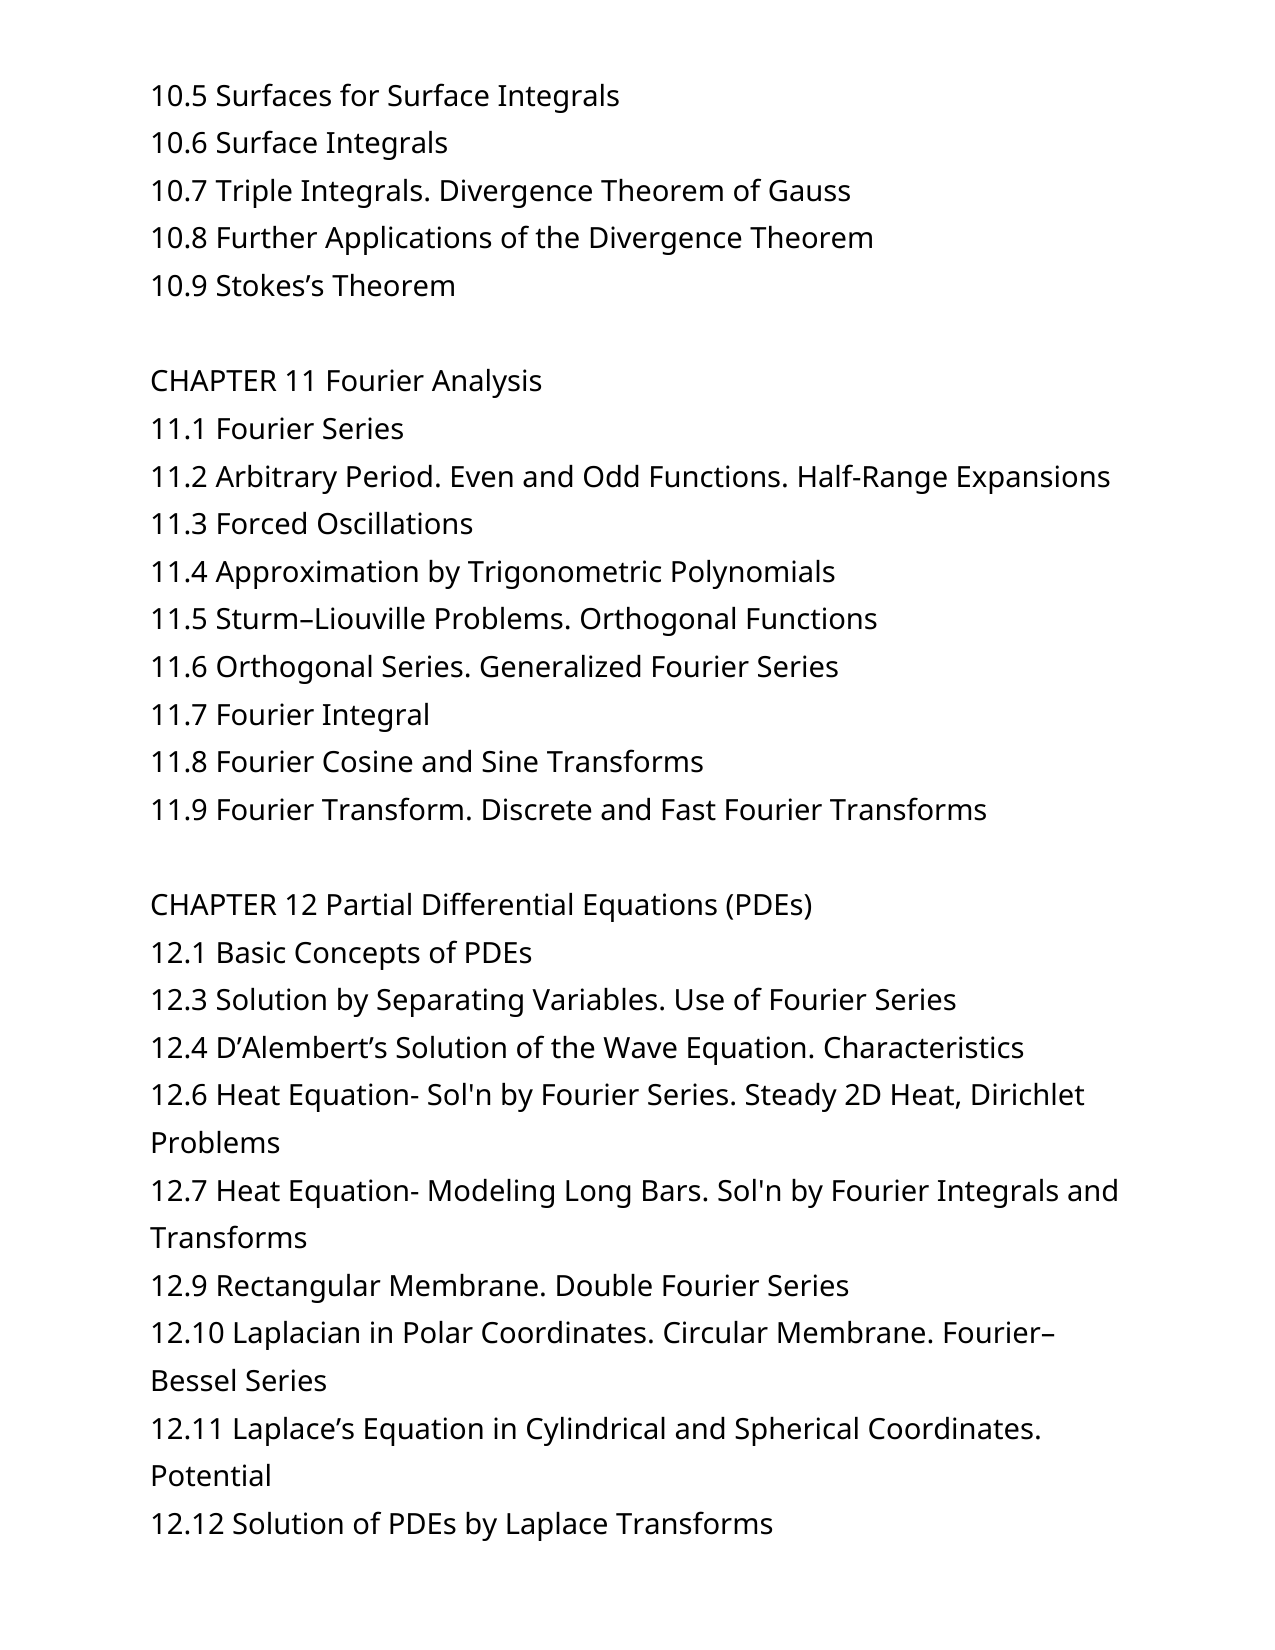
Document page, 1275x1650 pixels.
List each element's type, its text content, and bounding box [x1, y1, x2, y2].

text 11.2 Arbitrary Period. Even and Odd Functions. Half-Range Expansions [150, 456, 1125, 496]
text 11.6 Orthogonal Series. Generalized Fourier Series [150, 646, 1125, 686]
text 12.9 Rectangular Membrane. Double Fourier Series [150, 1265, 1125, 1305]
text 11.8 Fourier Cosine and Sine Transforms [150, 741, 1125, 781]
text 11.4 Approximation by Trigonometric Polynomials [150, 551, 1125, 591]
text 10.9 Stokes’s Theorem [150, 265, 1125, 305]
text 11.3 Forced Oscillations [150, 503, 1125, 543]
text 11.1 Fourier Series [150, 408, 1125, 448]
text CHAPTER 12 Partial Differential Equations (PDEs) [150, 884, 1125, 924]
text 10.7 Triple Integrals. Divergence Theorem of Gauss [150, 170, 1125, 210]
text 11.5 Sturm–Liouville Problems. Orthogonal Functions [150, 599, 1125, 638]
text CHAPTER 11 Fourier Analysis [150, 361, 1125, 400]
text 12.7 Heat Equation- Modeling Long Bars. Sol'n by Fourier Integrals and Transforms [150, 1170, 1125, 1257]
text 10.5 Surfaces for Surface Integrals [150, 75, 1125, 115]
text 12.3 Solution by Separating Variables. Use of Fourier Series [150, 979, 1125, 1019]
text 12.1 Basic Concepts of PDEs [150, 932, 1125, 972]
text 12.11 Laplace’s Equation in Cylindrical and Spherical Coordinates. Potential [150, 1408, 1125, 1495]
text 12.10 Laplacian in Polar Coordinates. Circular Membrane. Fourier–Bessel Series [150, 1313, 1125, 1400]
text 10.8 Further Applications of the Divergence Theorem [150, 218, 1125, 257]
text 12.4 D’Alembert’s Solution of the Wave Equation. Characteristics [150, 1027, 1125, 1067]
text 11.9 Fourier Transform. Discrete and Fast Fourier Transforms [150, 789, 1125, 829]
text 12.12 Solution of PDEs by Laplace Transforms [150, 1503, 1125, 1543]
text 12.6 Heat Equation- Sol'n by Fourier Series. Steady 2D Heat, Dirichlet Problems [150, 1075, 1125, 1162]
text 10.6 Surface Integrals [150, 123, 1125, 162]
text 11.7 Fourier Integral [150, 694, 1125, 733]
